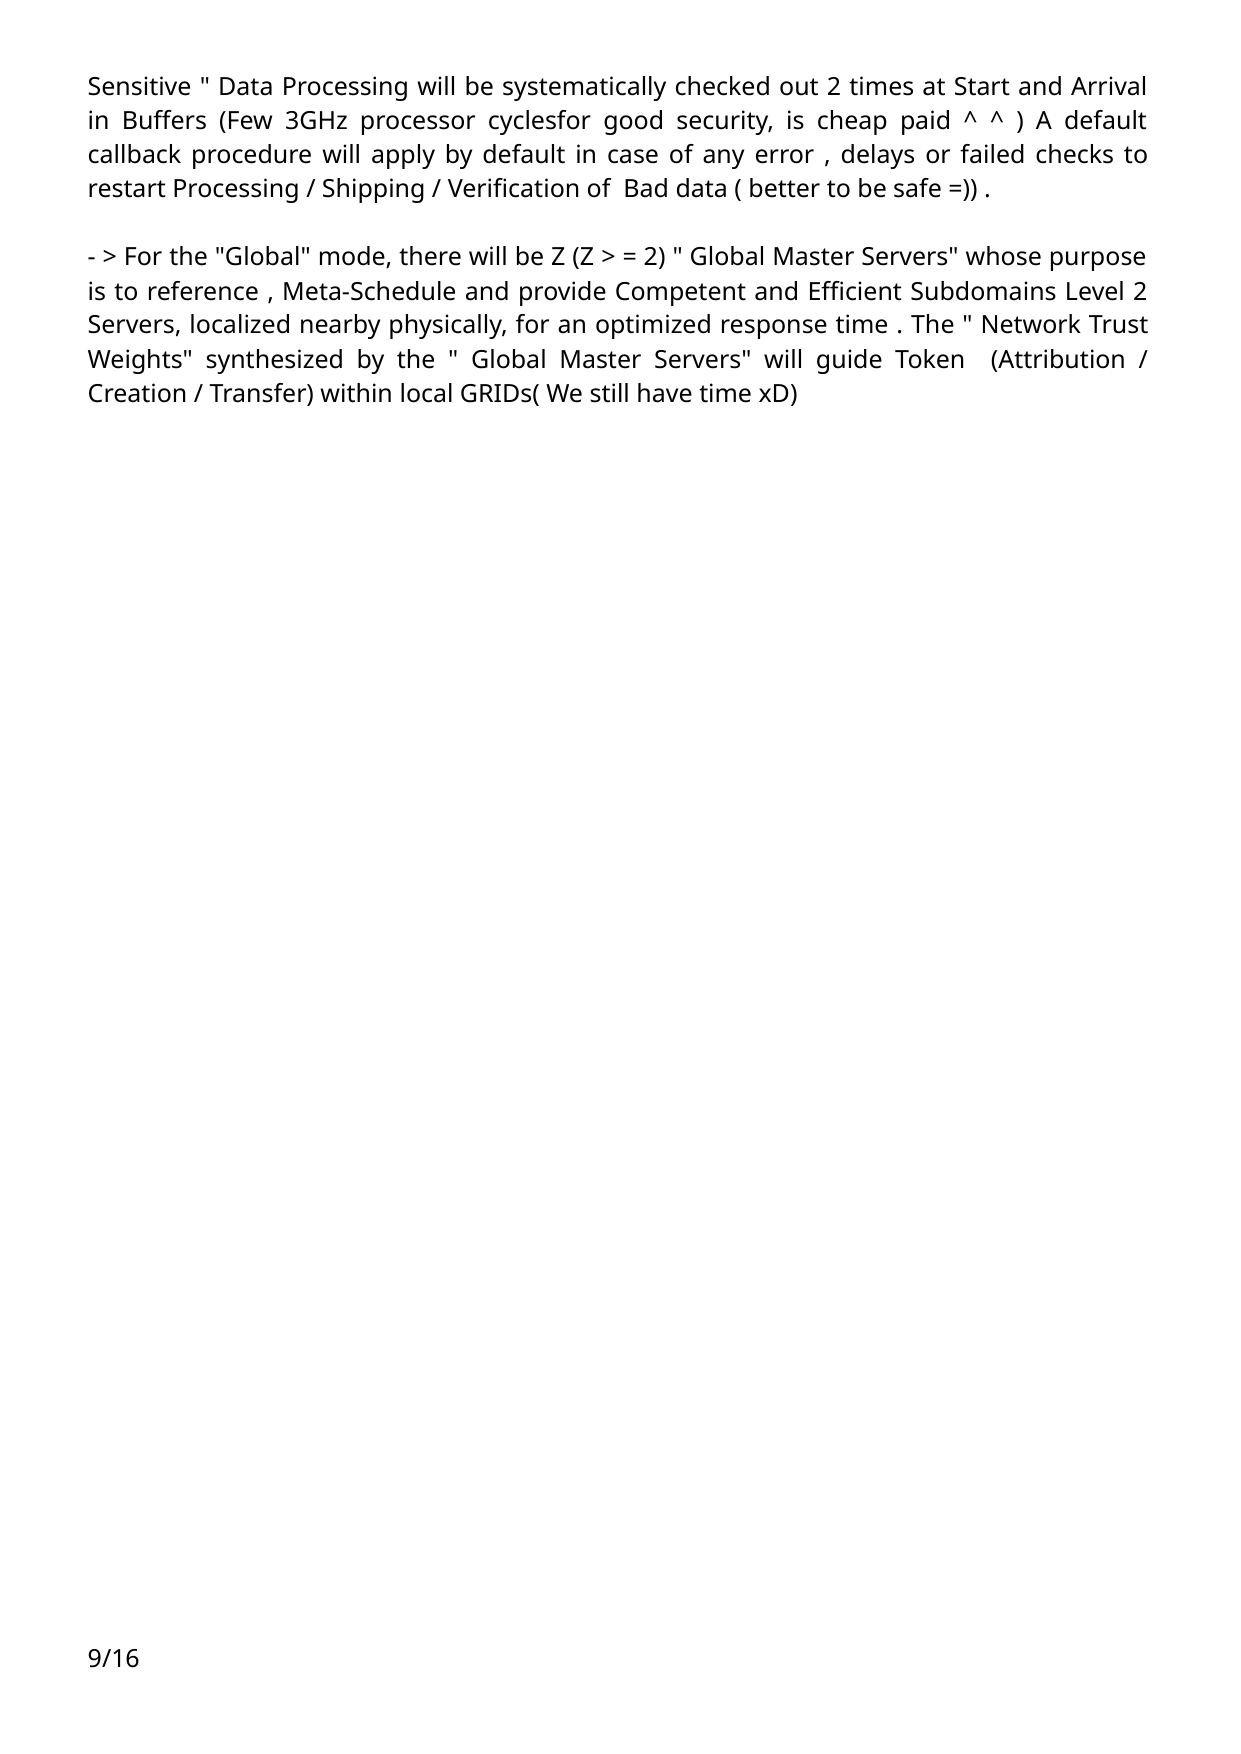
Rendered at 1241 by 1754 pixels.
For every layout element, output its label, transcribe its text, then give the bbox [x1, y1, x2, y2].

text Sensitive " Data Processing will be systematically checked out 2 times at Start and Arrival in Buffers (Few 3GHz processor cyclesfor good security, is cheap paid ^ ^ ) A default callback procedure will apply by default in case of any error , delays or failed checks to restart Processing / Shipping / Verification of Bad data ( better to be safe =)) . [87, 69, 1149, 205]
text - > For the "Global" mode, there will be Z (Z > = 2) " Global Master Servers" whose purpose is to reference , Meta-Schedule and provide Competent and Efficient Subdomains Level 2 Servers, localized nearby physically, for an optimized response time . The " Network Trust Weights" synthesized by the " Global Master Servers" will guide Token (Attribution / Creation / Transfer) within local GRIDs( We still have time xD) [87, 239, 1149, 409]
